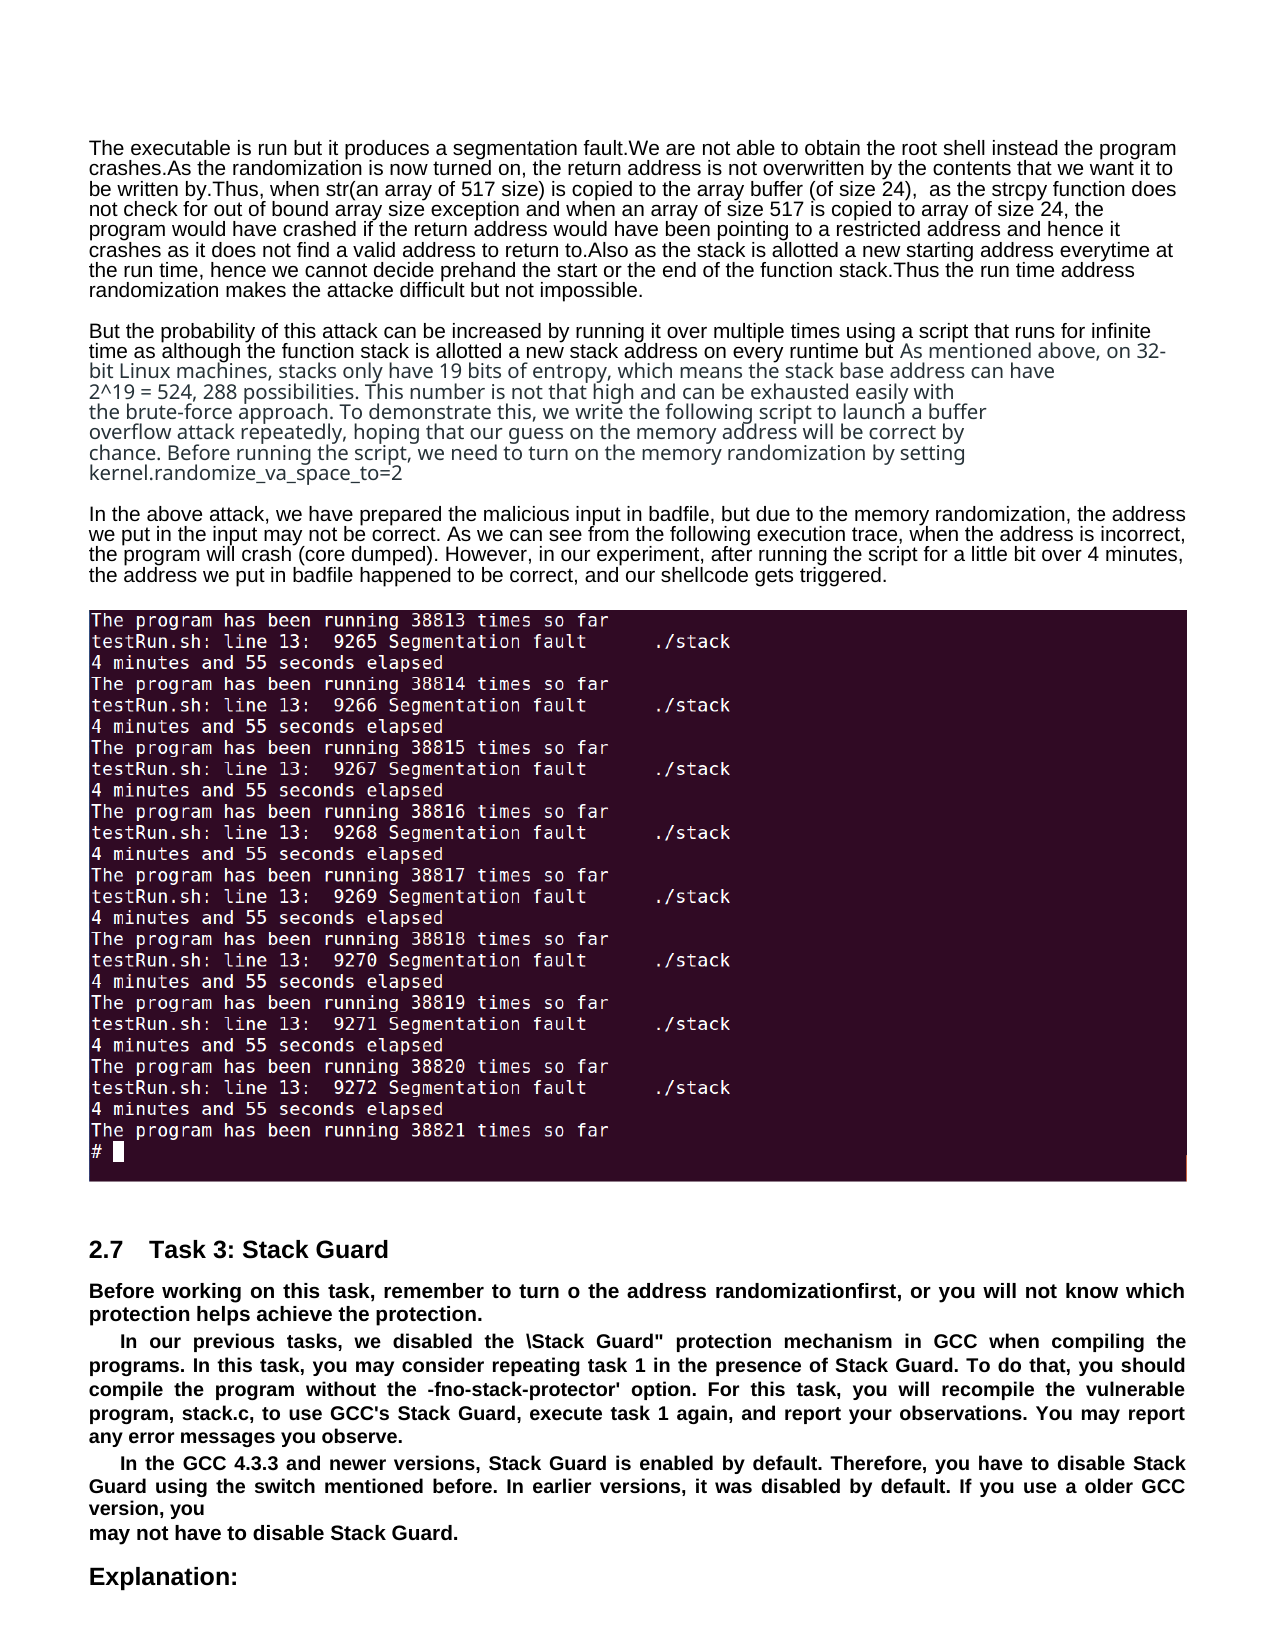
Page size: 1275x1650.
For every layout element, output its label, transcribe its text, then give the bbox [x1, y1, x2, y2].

text But the probability of this attack can be increased by running it over multiple times using a script that runs for infinite time as although the function stack is allotted a new stack address on every runtime but As mentioned above, on 32-bit Linux machines, stacks only have 19 bits of entropy, which means the stack base address can have 2^19 = 524, 288 possibilities. This number is not that high and can be exhausted easily with the brute-force approach. To demonstrate this, we write the following script to launch a buffer overflow attack repeatedly, hoping that our guess on the memory address will be correct by chance. Before running the script, we need to turn on the memory randomization by setting kernel.randomize_va_space_to=2 [88, 322, 1187, 484]
text In the GCC 4.3.3 and newer versions, Stack Guard is enabled by default. Therefore, you have to disable Stack Guard using the switch mentioned before. In earlier versions, it was disabled by default. If you use a older GCC version, you [88, 1452, 1187, 1520]
text may not have to disable Stack Guard. [88, 1521, 1187, 1545]
text Before working on this task, remember to turn o the address randomizationfirst, or you will not know which protection helps achieve the protection. [88, 1281, 1187, 1326]
picture [89, 610, 1187, 1182]
text In the above attack, we have prepared the malicious input in badfile, but due to the memory randomization, the address we put in the input may not be correct. As we can see from the following execution trace, when the address is incorrect, the program will crash (core dumped). However, in our experiment, after running the script for a little bit over 4 minutes, the address we put in badfile happened to be correct, and our shellcode gets triggered. [88, 505, 1187, 586]
text The executable is run but it produces a segmentation fault.We are not able to obtain the root shell instead the program crashes.As the randomization is now turned on, the return address is not overwritten by the contents that we want it to be written by.Thus, when str(an array of 517 size) is copied to the array buffer (of size 24), as the strcpy function does not check for out of bound array size exception and when an array of size 517 is copied to array of size 24, the program would have crashed if the return address would have been pointing to a restricted address and hence it crashes as it does not find a valid address to return to.Also as the stack is allotted a new starting address everytime at the run time, hence we cannot decide prehand the start or the end of the function stack.Thus the run time address randomization makes the attacke difficult but not impossible. [88, 139, 1187, 302]
text Explanation: [88, 1569, 1187, 1589]
text In our previous tasks, we disabled the \Stack Guard" protection mechanism in GCC when compiling the programs. In this task, you may consider repeating task 1 in the presence of Stack Guard. To do that, you should compile the program without the -fno-stack-protector' option. For this task, you will recompile the vulnerable program, stack.c, to use GCC's Stack Guard, execute task 1 again, and report your observations. You may report any error messages you observe. [88, 1330, 1187, 1448]
text 2.7 Task 3: Stack Guard [88, 1235, 1187, 1264]
